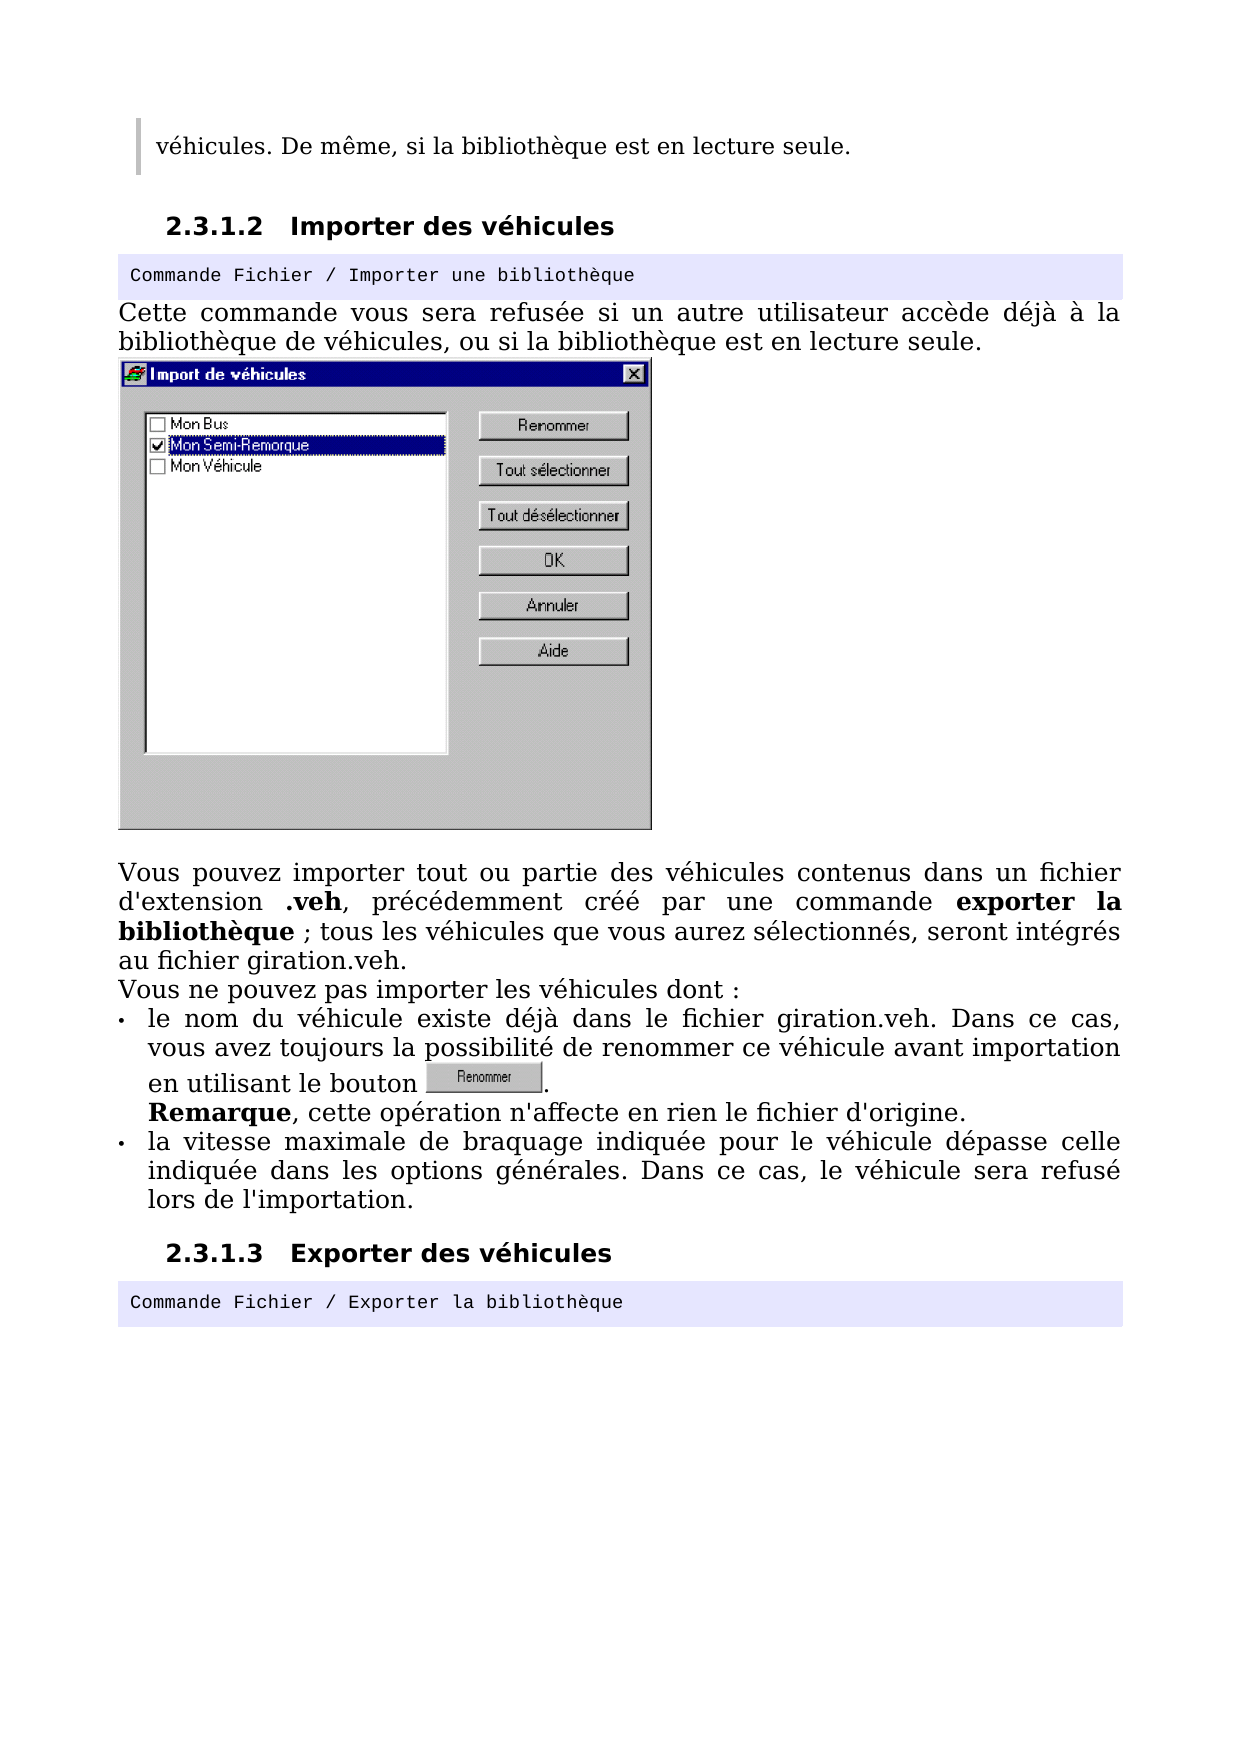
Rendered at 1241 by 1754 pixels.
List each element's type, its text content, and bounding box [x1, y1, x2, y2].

picture [425, 1061, 543, 1093]
text Vous pouvez importer tout ou partie des véhicules contenus dans un fichier d'extension .veh, précédemment créé par une commande exporter la bibliothèque ; tous les véhicules que vous aurez sélectionnés, seront intégrés au fichier giration.veh. [118, 858, 1122, 975]
text véhicules. De même, si la bibliothèque est en lecture seule. [141, 118, 1122, 175]
list la vitesse maximale de braquage indiquée pour le véhicule dépasse celle indiquée dans les options générales. Dans ce cas, le véhicule sera refusé lors de l'importation. [118, 1128, 1122, 1214]
list Commande Fichier / Exporter la bibliothèque [119, 1282, 1122, 1326]
list Commande Fichier / Importer une bibliothèque [119, 255, 1122, 299]
picture [118, 356, 652, 830]
subtitle Importer des véhicules [165, 212, 1122, 241]
text Vous ne pouvez pas importer les véhicules dont : [118, 975, 1122, 1004]
subtitle Exporter des véhicules [165, 1239, 1122, 1268]
list le nom du véhicule existe déjà dans le fichier giration.veh. Dans ce cas, vous avez toujours la possibilité de renommer ce véhicule avant importation en utilisant le bouton . Remarque, cette opération n'affecte en rien le fichier d'origine. [118, 1004, 1122, 1128]
text Cette commande vous sera refusée si un autre utilisateur accède déjà à la bibliothèque de véhicules, ou si la bibliothèque est en lecture seule. [118, 300, 1122, 357]
